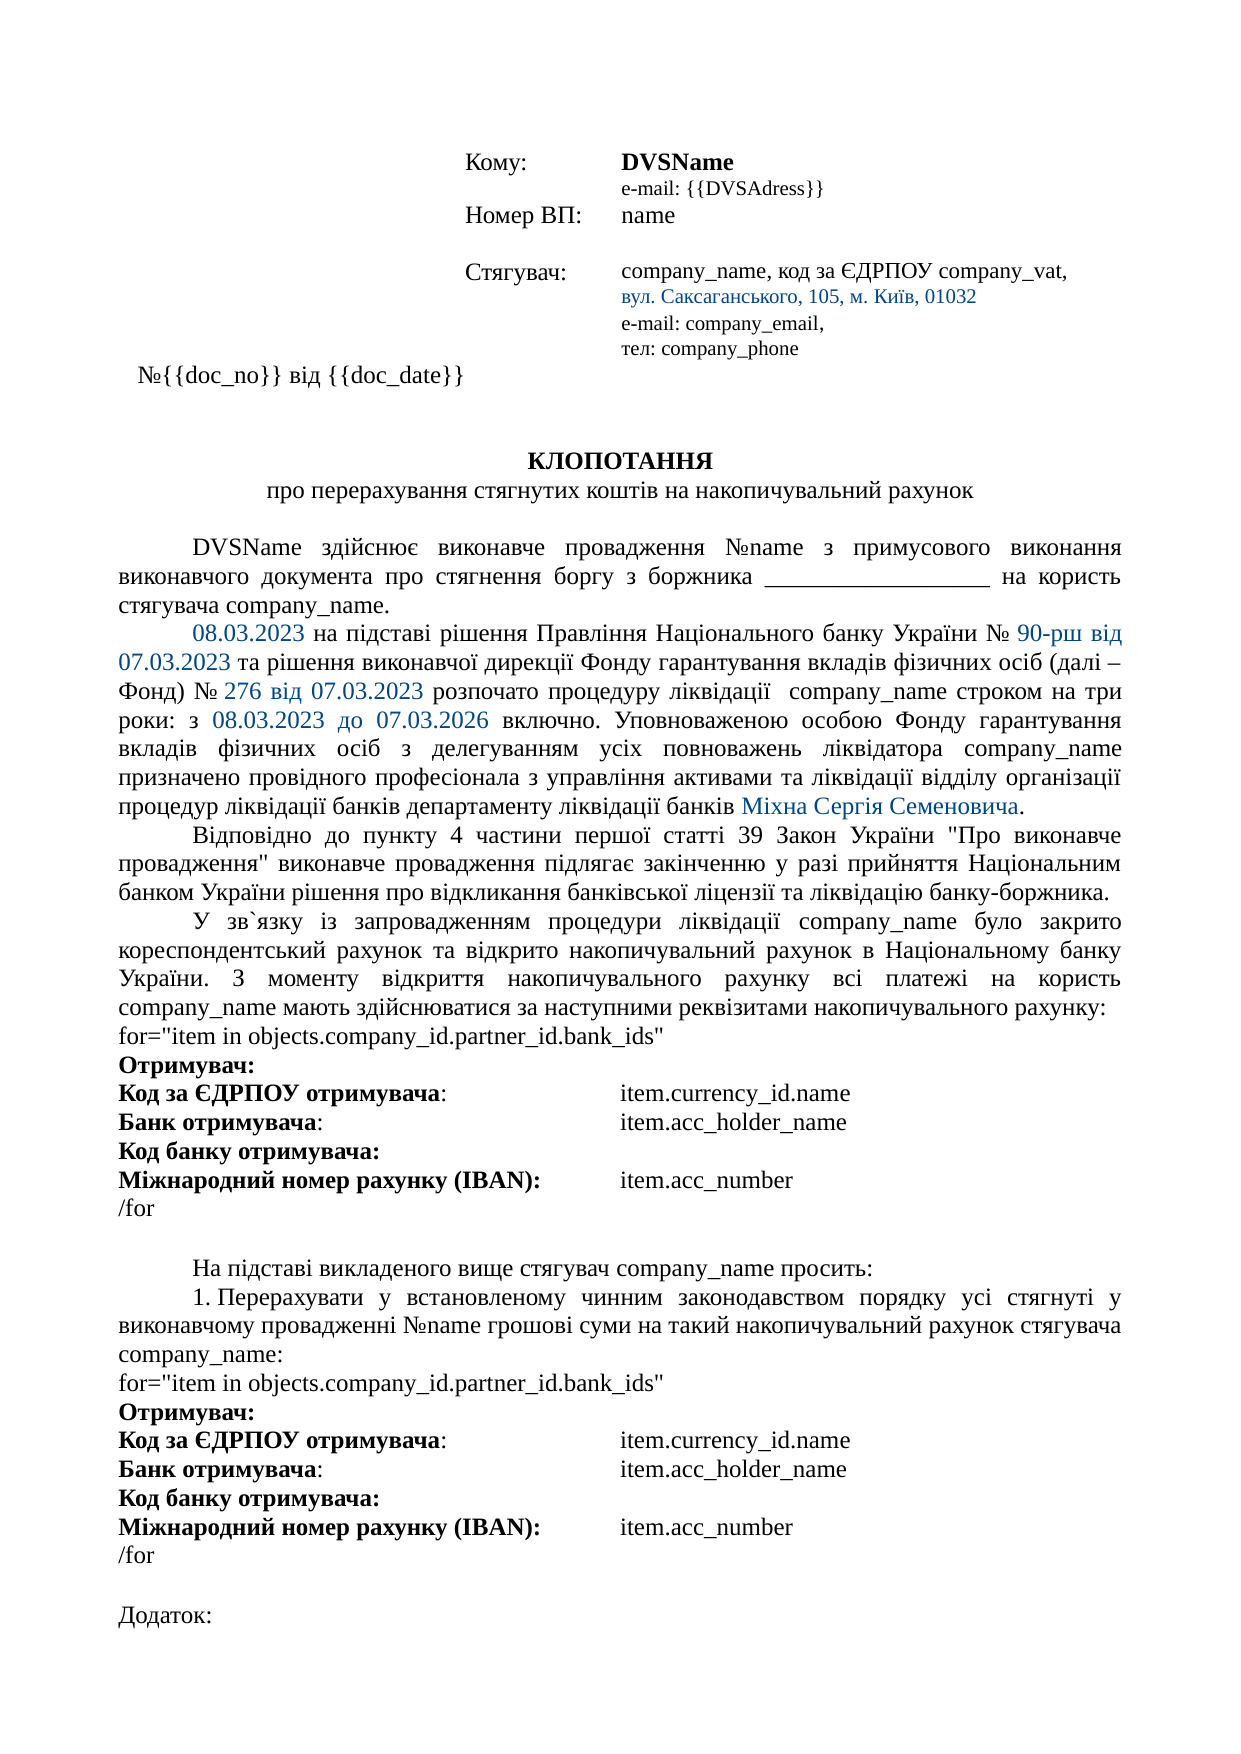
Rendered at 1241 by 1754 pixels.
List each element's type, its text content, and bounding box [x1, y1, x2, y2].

table_header [620, 1050, 1122, 1078]
table_cell item.acc_holder_name [620, 1107, 1122, 1136]
table_cell company_name, код за ЄДРПОУ company_vat, вул. Саксаганського, 105, м. Київ, 01032 e-mail: company_email, тел: company_phone [610, 257, 1119, 360]
table_cell [126, 229, 465, 257]
subtitle про перерахування стягнутих коштів на накопичувальний рахунок [118, 475, 1122, 503]
table_cell Банк отримувача: [118, 1454, 620, 1483]
table_cell Номер ВП: [126, 200, 465, 228]
table_header Кому: [599, 147, 610, 176]
table_header DVSName [610, 147, 1119, 176]
table_cell [610, 360, 1119, 388]
table_cell item.currency_id.name [620, 1425, 1122, 1454]
table_cell [610, 229, 1119, 257]
table_cell Код за ЄДРПОУ отримувача: [118, 1079, 620, 1107]
table_cell Номер ВП: [599, 200, 610, 228]
text for="item in objects.company_id.partner_id.bank_ids" [118, 1021, 1122, 1050]
text Відповідно до пункту 4 частини першої статті 39 Закон України "Про виконавче провадження" виконавче провадження підлягає закінченню у разі прийняття Національним банком України рішення про відкликання банківської ліцензії та ліквідацію банку-боржника. [118, 820, 1122, 906]
table_cell Стягувач: [126, 257, 610, 360]
text 08.03.2023 на підставі рішення Правління Національного банку України № 90-рш від 07.03.2023 та рішення виконавчої дирекції Фонду гарантування вкладів фізичних осіб (далі – Фонд) № 276 від 07.03.2023 розпочато процедуру ліквідації company_name строком на три роки: з 08.03.2023 до 07.03.2026 включно. Уповноваженою особою Фонду гарантування вкладів фізичних осіб з делегуванням усіх повноважень ліквідатора company_name призначено провідного професіонала з управління активами та ліквідації відділу організації процедур ліквідації банків департаменту ліквідації банків Міхна Сергія Семеновича. [118, 618, 1122, 820]
text DVSName здійснює виконавче провадження №name з примусового виконання виконавчого документа про стягнення боргу з боржника __________________ на користь стягувача company_name. [118, 532, 1122, 618]
table_cell e-mail: {{DVSAdress}} [610, 176, 1119, 200]
table_header Кому: [126, 147, 465, 176]
text На підставі викладеного вище стягувач company_name просить: [118, 1253, 1122, 1282]
table_cell Код за ЄДРПОУ отримувача: [118, 1425, 620, 1454]
text У зв`язку із запровадженням процедури ліквідації company_name було закрито кореспондентський рахунок та відкрито накопичувальний рахунок в Національному банку України. З моменту відкриття накопичувального рахунку всі платежі на користь company_name мають здійснюватися за наступними реквізитами накопичувального рахунку: [118, 906, 1122, 1021]
text for="item in objects.company_id.partner_id.bank_ids" [118, 1368, 1122, 1397]
table_cell name [1107, 200, 1119, 228]
table_cell item.acc_holder_name [620, 1454, 1122, 1483]
text /for [118, 1193, 1122, 1222]
subtitle КЛОПОТАННЯ [118, 446, 1122, 475]
table_cell Міжнародний номер рахунку (IBAN): [118, 1165, 620, 1193]
table_cell item.acc_number [620, 1165, 1122, 1193]
table_cell name [610, 200, 621, 228]
table_cell [126, 176, 610, 200]
table_cell Банк отримувача: [118, 1107, 620, 1136]
table_cell Міжнародний номер рахунку (IBAN): [118, 1512, 620, 1540]
table_cell [620, 1483, 1122, 1512]
table_cell [599, 229, 610, 257]
table_cell [620, 1136, 1122, 1165]
text Додаток: [118, 1600, 1122, 1629]
table_header Отримувач: [118, 1050, 620, 1078]
table_header [620, 1397, 1122, 1425]
table_header Отримувач: [118, 1397, 620, 1425]
text /for [118, 1540, 1122, 1569]
table_cell item.currency_id.name [620, 1079, 1122, 1107]
list Перерахувати у встановленому чинним законодавством порядку усі стягнуті у виконавчому провадженні №name грошові суми на такий накопичувальний рахунок стягувача company_name: [118, 1282, 1122, 1368]
table_cell Код банку отримувача: [118, 1483, 620, 1512]
table_cell item.acc_number [620, 1512, 1122, 1540]
table_cell Код банку отримувача: [118, 1136, 620, 1165]
